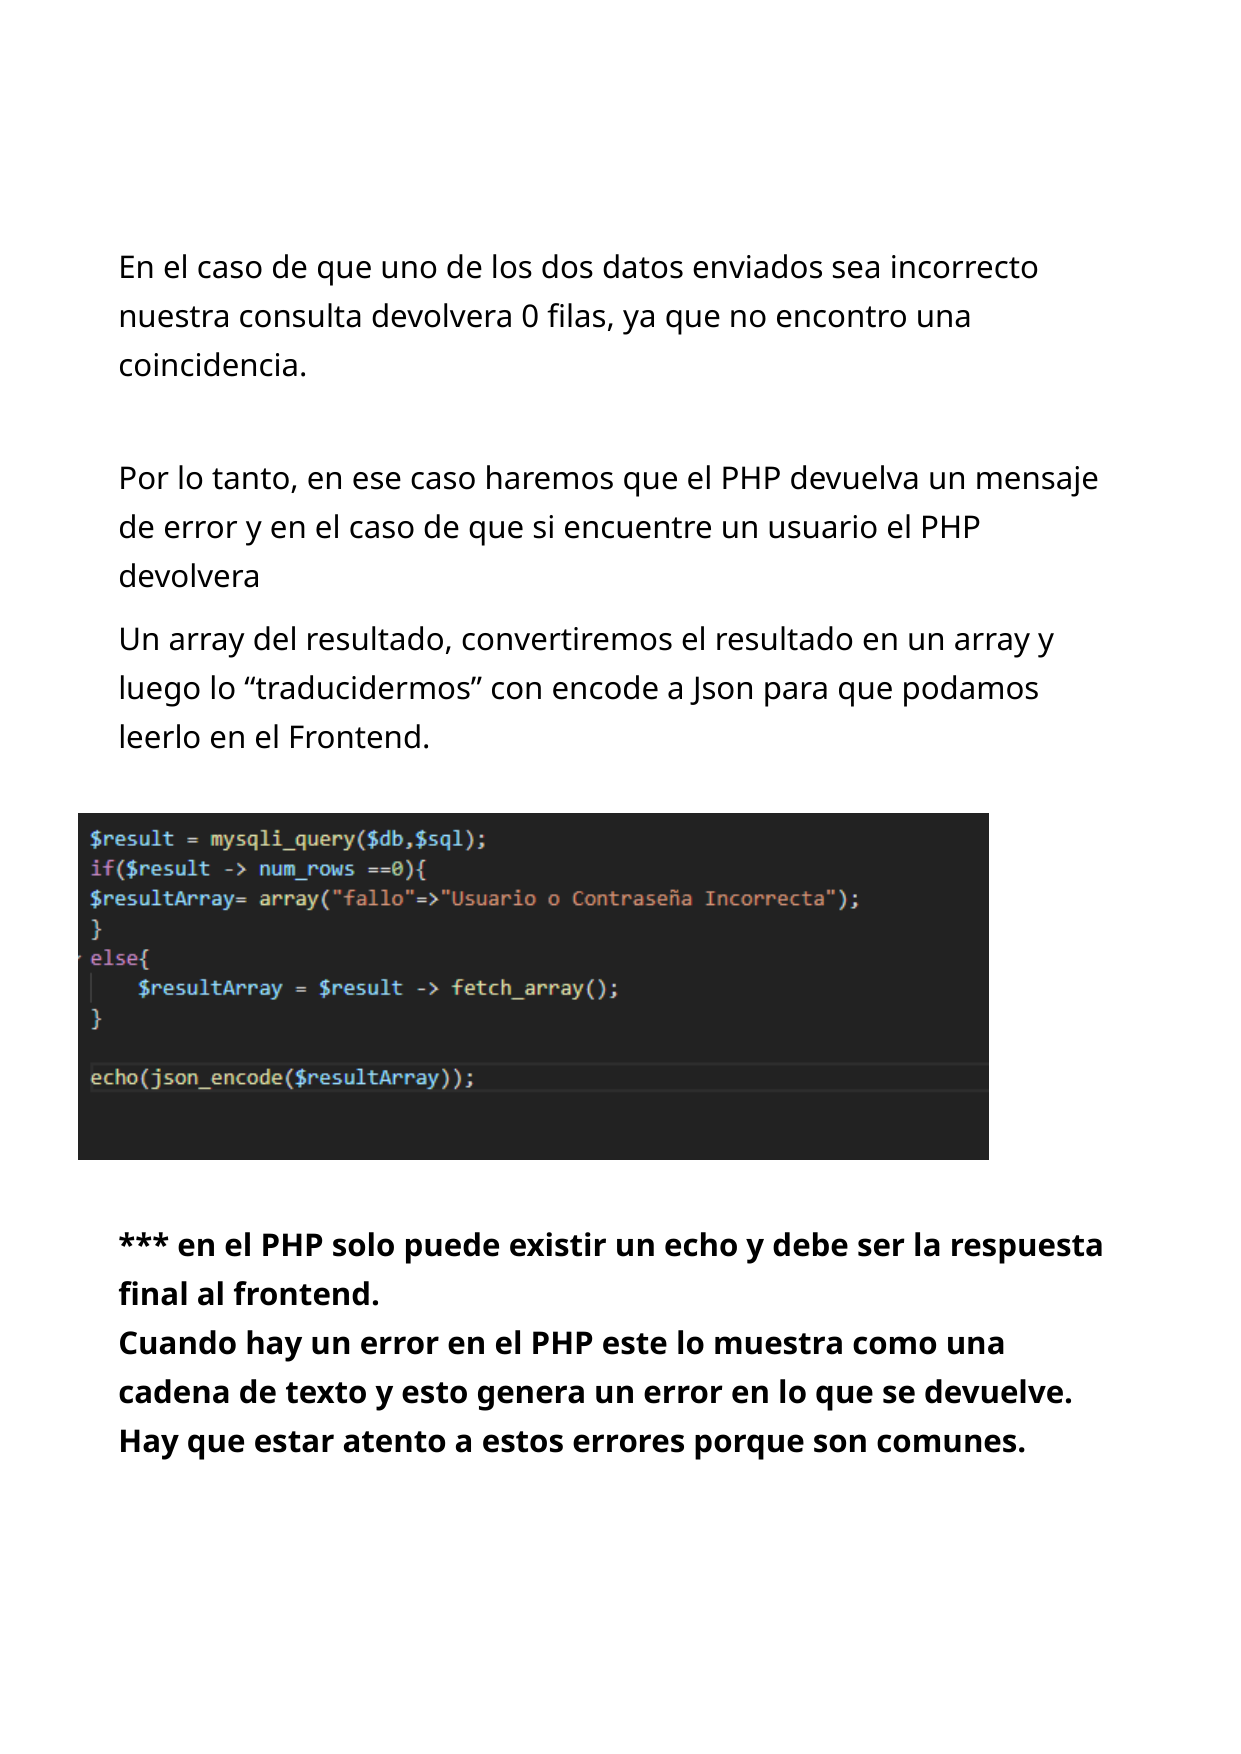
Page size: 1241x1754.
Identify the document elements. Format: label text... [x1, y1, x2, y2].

text *** en el PHP solo puede existir un echo y debe ser la respuesta final al frontend. Cuando hay un error en el PHP este lo muestra como una cadena de texto y esto genera un error en lo que se devuelve. Hay que estar atento a estos errores porque son comunes. [118, 1223, 1122, 1462]
text En el caso de que uno de los dos datos enviados sea incorrecto nuestra consulta devolvera 0 filas, ya que no encontro una coincidencia. [118, 245, 1122, 386]
picture [78, 813, 989, 1160]
text Por lo tanto, en ese caso haremos que el PHP devuelva un mensaje de error y en el caso de que si encuentre un usuario el PHP devolvera [118, 407, 1122, 596]
text Un array del resultado, convertiremos el resultado en un array y luego lo “traducidermos” con encode a Json para que podamos leerlo en el Frontend. [118, 617, 1122, 758]
